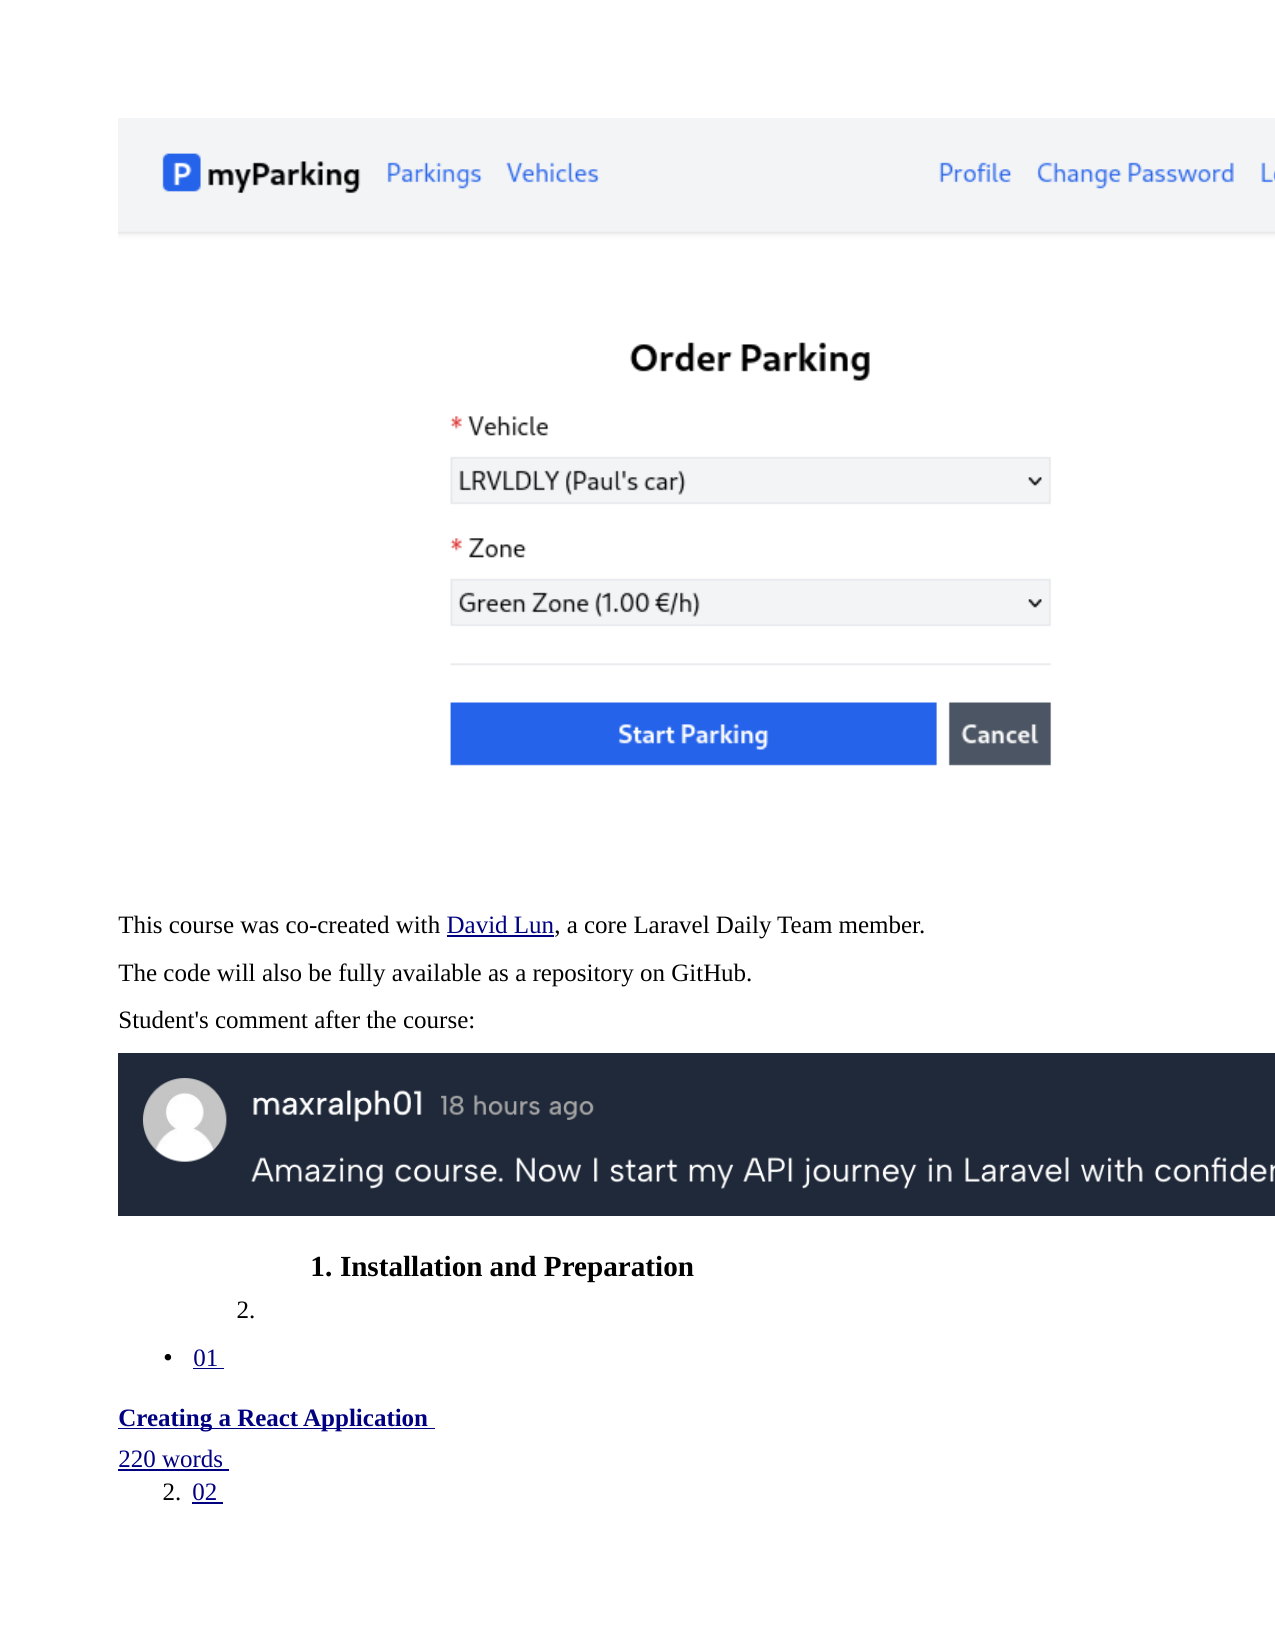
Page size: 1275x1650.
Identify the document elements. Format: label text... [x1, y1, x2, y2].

text 220 words [118, 1444, 1157, 1473]
list 01 [164, 1343, 1157, 1372]
list 02 [162, 1477, 1157, 1506]
text This course was co-created with David Lun, a core Laravel Daily Team member. [118, 910, 1157, 939]
text Student's comment after the course: [118, 1006, 1157, 1034]
subtitle Creating a React Application [118, 1403, 1157, 1432]
picture [118, 1053, 1275, 1216]
picture [118, 118, 1275, 892]
subtitle Installation and Preparation [310, 1249, 1157, 1283]
text The code will also be fully available as a repository on GitHub. [118, 958, 1157, 987]
